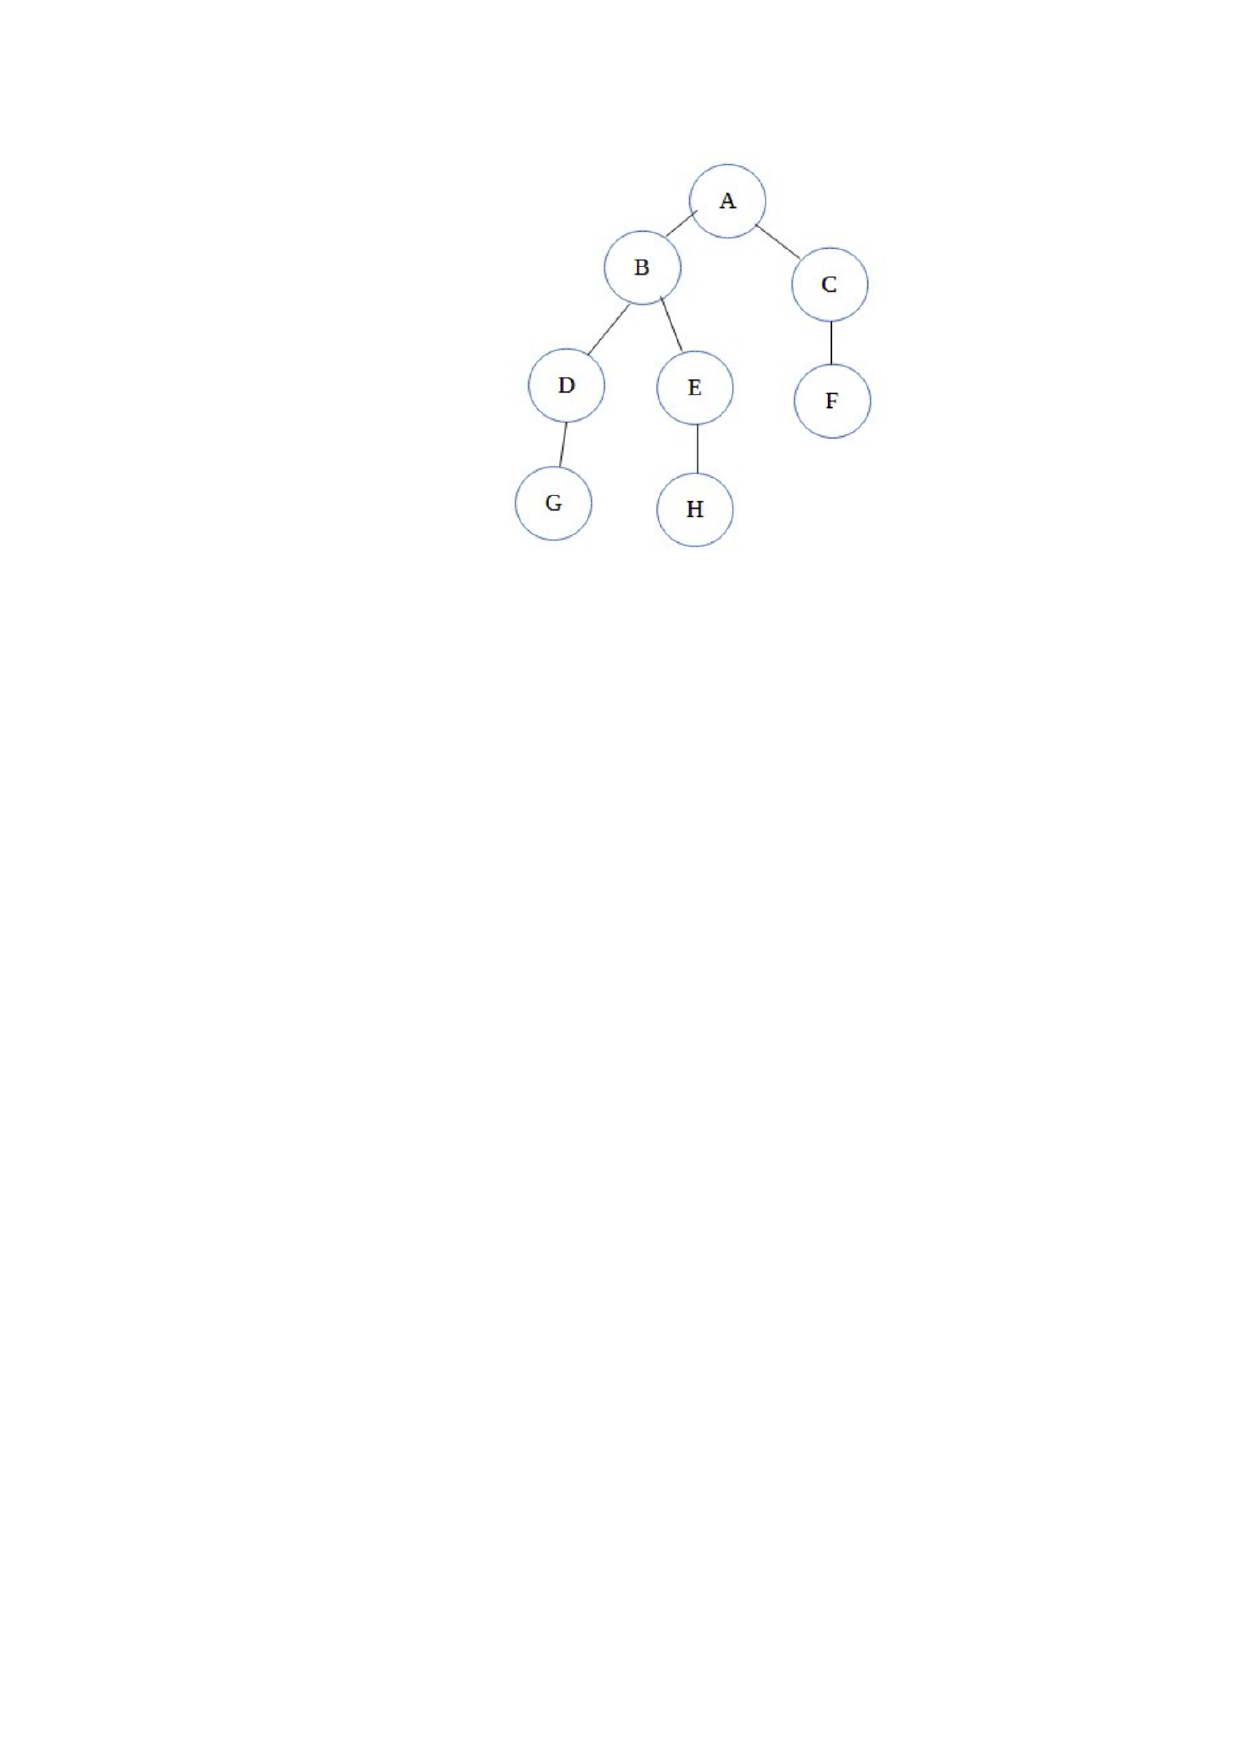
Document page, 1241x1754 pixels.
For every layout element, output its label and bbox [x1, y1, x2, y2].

picture [470, 150, 911, 568]
